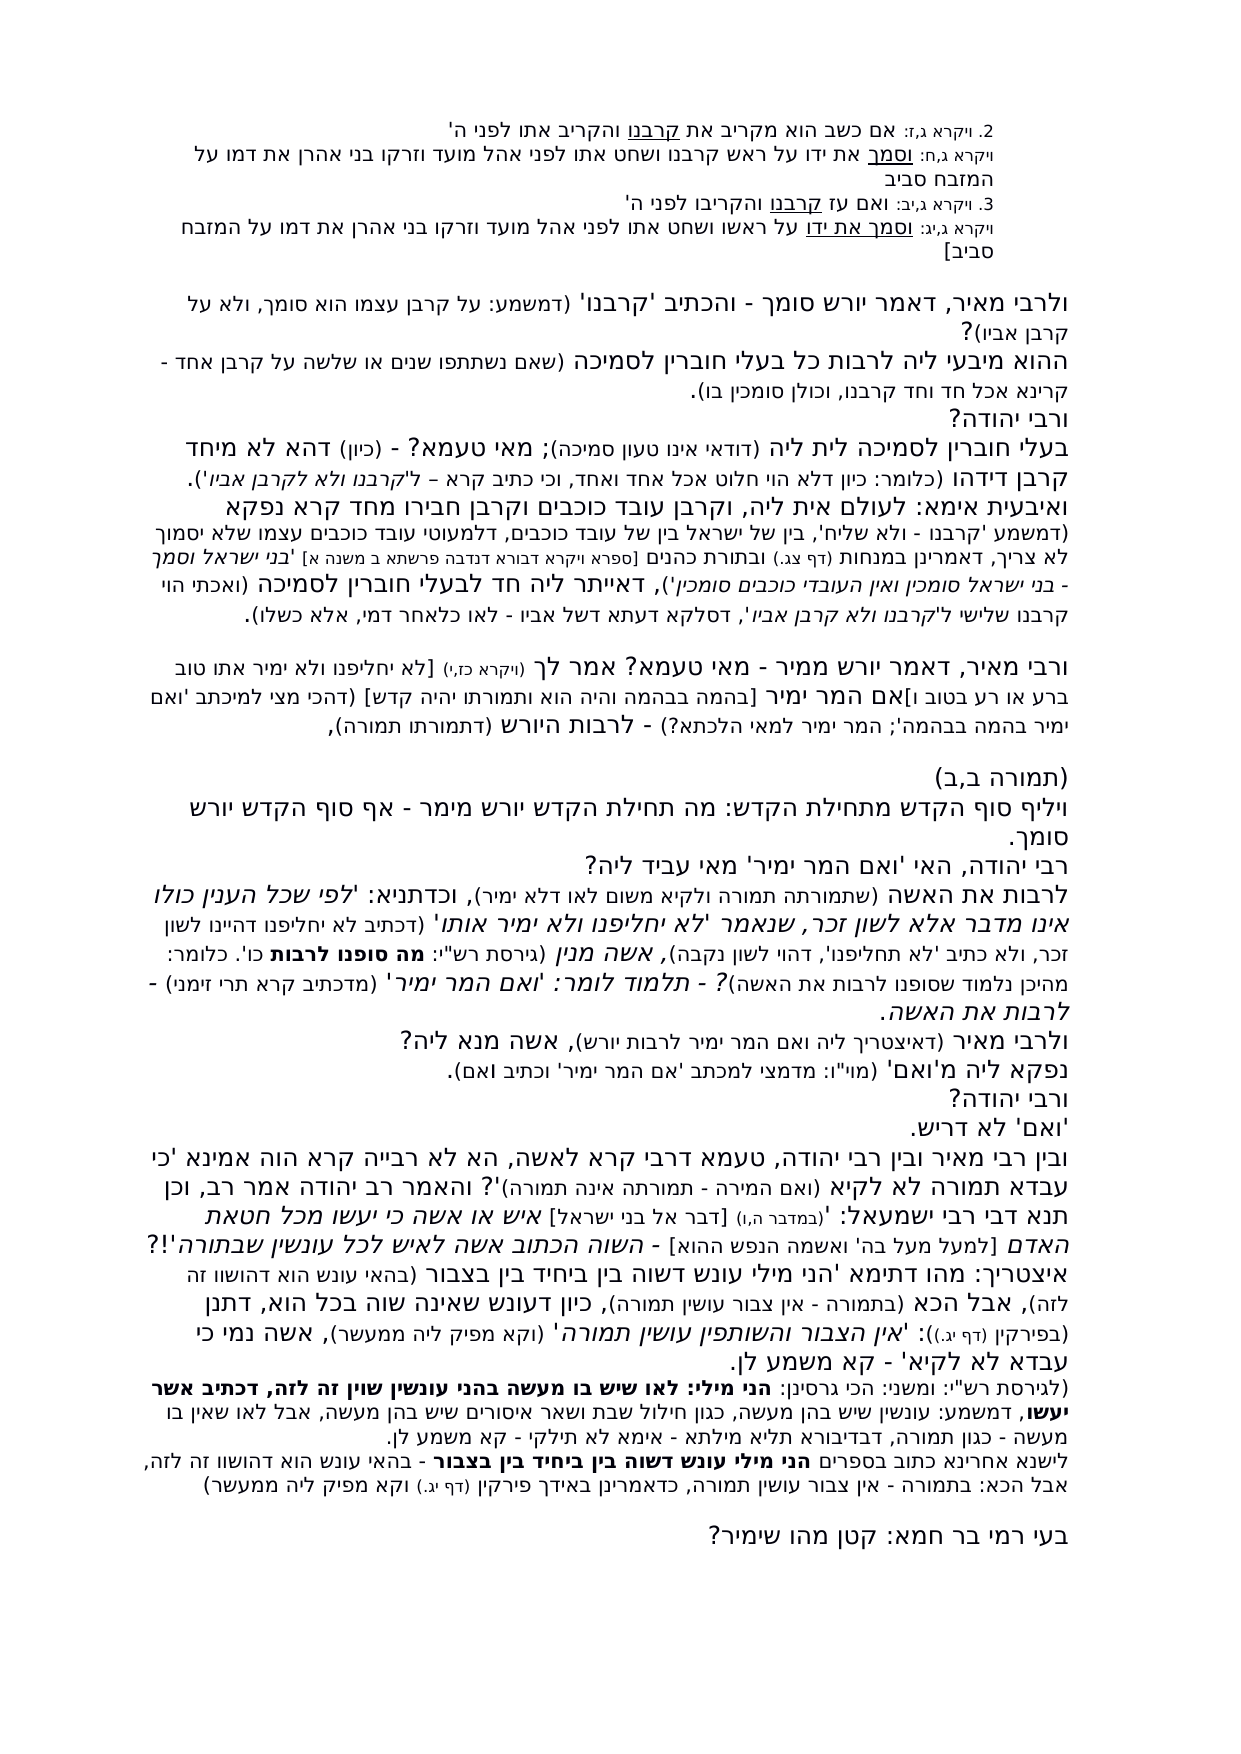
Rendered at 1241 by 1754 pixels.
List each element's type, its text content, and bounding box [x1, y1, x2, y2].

text ורבי יהודה? [142, 1084, 1069, 1114]
text ואיבעית אימא: לעולם אית ליה, וקרבן עובד כוכבים וקרבן חבירו מחד קרא נפקא (דמשמע 'קרבנו - ולא שליח', בין של ישראל בין של עובד כוכבים, דלמעוטי עובד כוכבים עצמו שלא יסמוך לא צריך, דאמרינן במנחות (דף צג.) ובתורת כהנים [ספרא ויקרא דבורא דנדבה פרשתא ב משנה א] 'בני ישראל וסמך - בני ישראל סומכין ואין העובדי כוכבים סומכין'), דאייתר ליה חד לבעלי חוברין לסמיכה (ואכתי הוי קרבנו שלישי ל'קרבנו ולא קרבן אביו', דסלקא דעתא דשל אביו - לאו כלאחר דמי, אלא כשלו). [142, 492, 1069, 628]
text (לגירסת רש"י: ומשני: הכי גרסינן: הני מילי: לאו שיש בו מעשה בהני עונשין שוין זה לזה, דכתיב אשר יעשו, דמשמע: עונשין שיש בהן מעשה, כגון חילול שבת ושאר איסורים שיש בהן מעשה, אבל לאו שאין בו מעשה - כגון תמורה, דבדיבורא תליא מילתא - אימא לא תילקי - קא משמע לן. [142, 1376, 1069, 1449]
text לרבות את האשה (שתמורתה תמורה ולקיא משום לאו דלא ימיר), וכדתניא: 'לפי שכל הענין כולו אינו מדבר אלא לשון זכר, שנאמר 'לא יחליפנו ולא ימיר אותו' (דכתיב לא יחליפנו דהיינו לשון זכר, ולא כתיב 'לא תחליפנו', דהוי לשון נקבה), אשה מנין (גירסת רש"י: מה סופנו לרבות כו'. כלומר: מהיכן נלמוד שסופנו לרבות את האשה)? - תלמוד לומר: 'ואם המר ימיר' (מדכתיב קרא תרי זימני) - לרבות את האשה. [142, 880, 1069, 1026]
text ורבי יהודה? [142, 404, 1069, 434]
text ויקרא ג,יג: וסמך את ידו על ראשו ושחט אתו לפני אהל מועד וזרקו בני אהרן את דמו על המזבח סביב] [142, 215, 994, 264]
text בעלי חוברין לסמיכה לית ליה (דודאי אינו טעון סמיכה); מאי טעמא? - (כיון) דהא לא מיחד קרבן דידהו (כלומר: כיון דלא הוי חלוט אכל אחד ואחד, וכי כתיב קרא – ל'קרבנו ולא לקרבן אביו'). [142, 434, 1069, 492]
text בעי רמי בר חמא: קטן מהו שימיר? [142, 1522, 1069, 1551]
text ובין רבי מאיר ובין רבי יהודה, טעמא דרבי קרא לאשה, הא לא רבייה קרא הוה אמינא 'כי עבדא תמורה לא לקיא (ואם המירה - תמורתה אינה תמורה)'? והאמר רב יהודה אמר רב, וכן תנא דבי רבי ישמעאל: '(במדבר ה,ו) [דבר אל בני ישראל] איש או אשה כי יעשו מכל חטאת האדם [למעל מעל בה' ואשמה הנפש ההוא] - השוה הכתוב אשה לאיש לכל עונשין שבתורה'!? [142, 1143, 1069, 1259]
text לישנא אחרינא כתוב בספרים הני מילי עונש דשוה בין ביחיד בין בצבור - בהאי עונש הוא דהושוו זה לזה, אבל הכא: בתמורה - אין צבור עושין תמורה, כדאמרינן באידך פירקין (דף יג.) וקא מפיק ליה ממעשר) [142, 1449, 1069, 1497]
text נפקא ליה מ'ואם' (מוי"ו: מדמצי למכתב 'אם המר ימיר' וכתיב ואם). [142, 1055, 1069, 1084]
text ויקרא ג,ח: וסמך את ידו על ראש קרבנו ושחט אתו לפני אהל מועד וזרקו בני אהרן את דמו על המזבח סביב [142, 142, 994, 191]
text 3. ויקרא ג,יב: ואם עז קרבנו והקריבו לפני ה' [142, 191, 994, 215]
text רבי יהודה, האי 'ואם המר ימיר' מאי עביד ליה? [142, 851, 1069, 880]
text איצטריך: מהו דתימא 'הני מילי עונש דשוה בין ביחיד בין בצבור (בהאי עונש הוא דהושוו זה לזה), אבל הכא (בתמורה - אין צבור עושין תמורה), כיון דעונש שאינה שוה בכל הוא, דתנן (בפירקין (דף יג.)): 'אין הצבור והשותפין עושין תמורה' (וקא מפיק ליה ממעשר), אשה נמי כי עבדא לא לקיא' - קא משמע לן. [142, 1259, 1069, 1376]
text ההוא מיבעי ליה לרבות כל בעלי חוברין לסמיכה (שאם נשתתפו שנים או שלשה על קרבן אחד - קרינא אכל חד וחד קרבנו, וכולן סומכין בו). [142, 346, 1069, 404]
text ולרבי מאיר, דאמר יורש סומך - והכתיב 'קרבנו' (דמשמע: על קרבן עצמו הוא סומך, ולא על קרבן אביו)? [142, 288, 1069, 346]
text 'ואם' לא דריש. [142, 1114, 1069, 1143]
text ולרבי מאיר (דאיצטריך ליה ואם המר ימיר לרבות יורש), אשה מנא ליה? [142, 1026, 1069, 1055]
text 2. ויקרא ג,ז: אם כשב הוא מקריב את קרבנו והקריב אתו לפני ה' [142, 118, 994, 142]
text ויליף סוף הקדש מתחילת הקדש: מה תחילת הקדש יורש מימר - אף סוף הקדש יורש סומך. [142, 793, 1069, 851]
text ורבי מאיר, דאמר יורש ממיר - מאי טעמא? אמר לך (ויקרא כז,י) [לא יחליפנו ולא ימיר אתו טוב ברע או רע בטוב ו]אם המר ימיר [בהמה בבהמה והיה הוא ותמורתו יהיה קדש] (דהכי מצי למיכתב 'ואם ימיר בהמה בבהמה'; המר ימיר למאי הלכתא?) - לרבות היורש (דתמורתו תמורה), [142, 652, 1069, 739]
text (תמורה ב,ב) [142, 764, 1069, 793]
